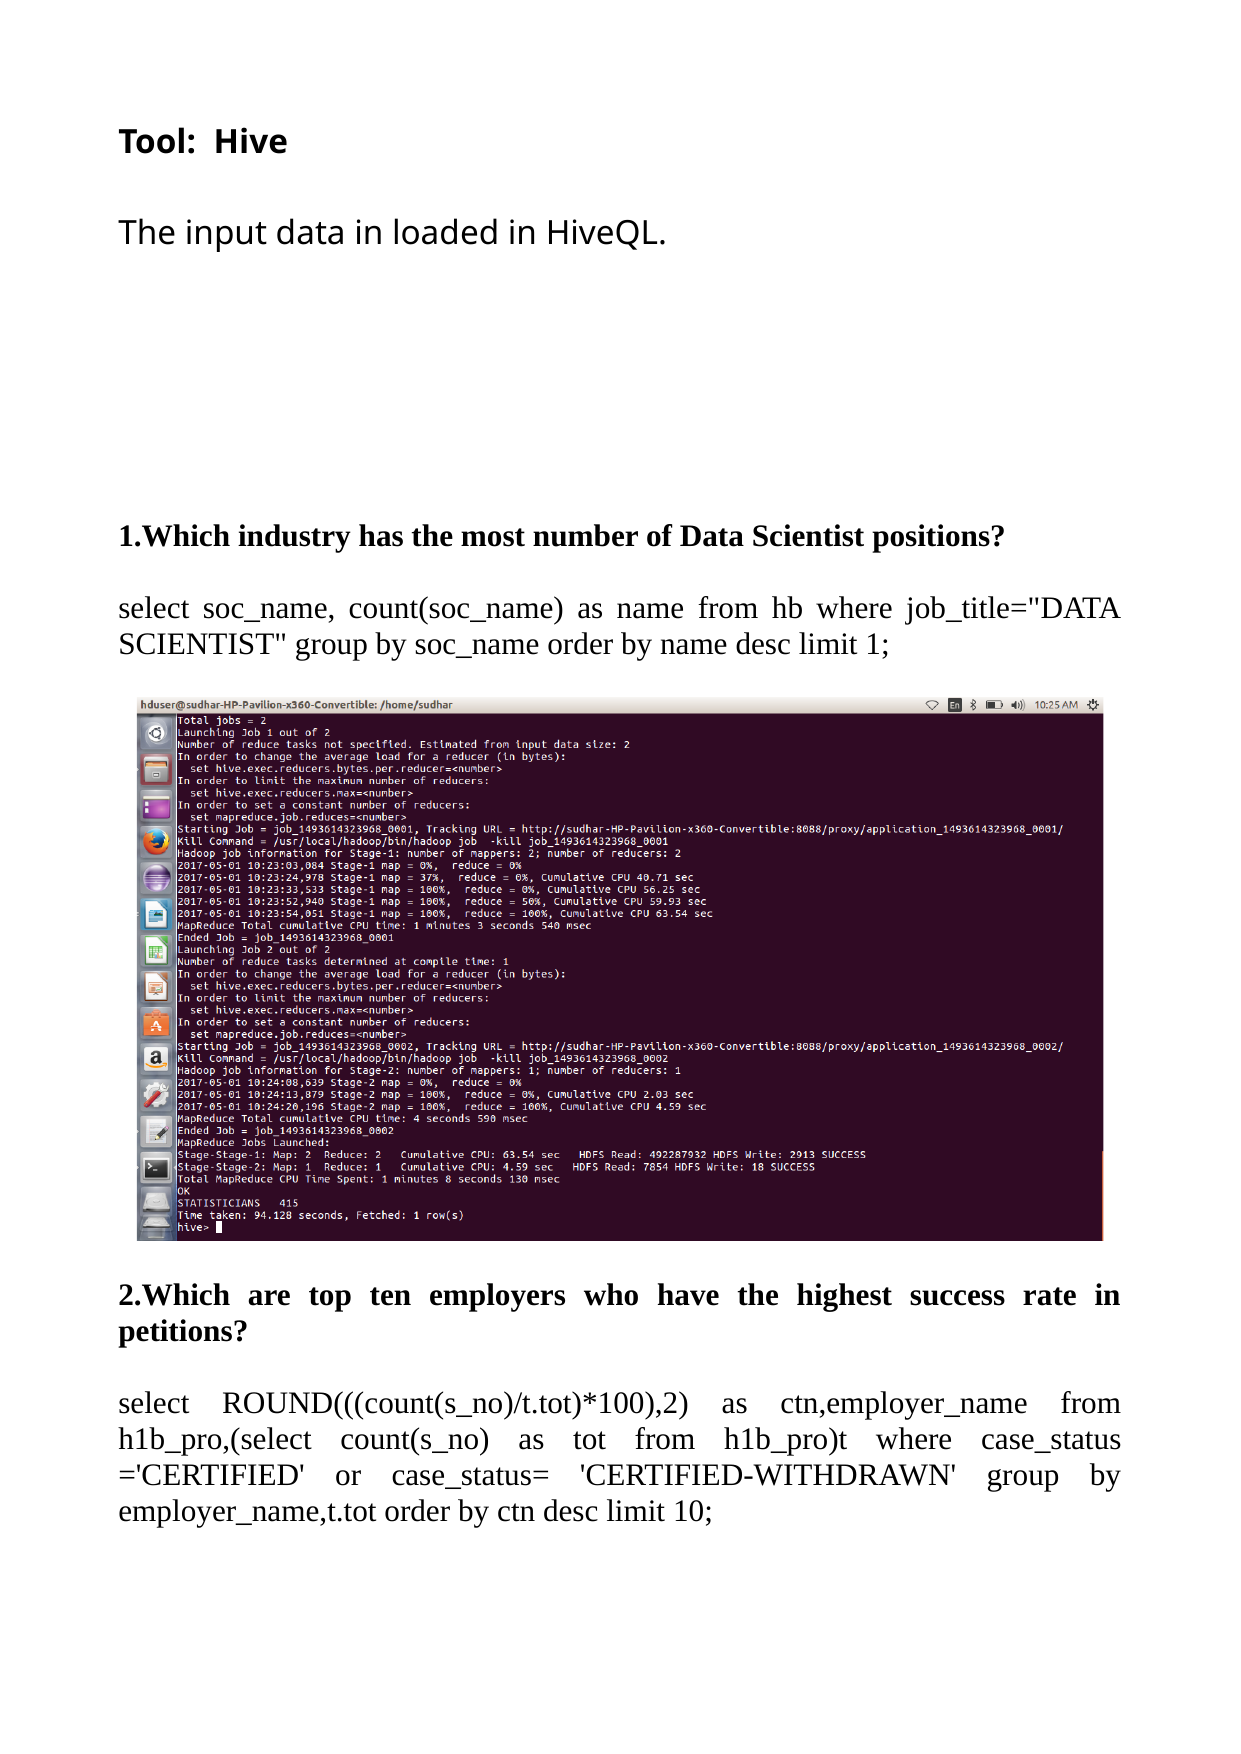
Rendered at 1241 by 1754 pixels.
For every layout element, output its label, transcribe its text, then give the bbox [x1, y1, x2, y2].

text select ROUND(((count(s_no)/t.tot)*100),2) as ctn,employer_name from h1b_pro,(select count(s_no) as tot from h1b_pro)t where case_status ='CERTIFIED' or case_status= 'CERTIFIED-WITHDRAWN' group by employer_name,t.tot order by ctn desc limit 10; [118, 1384, 1122, 1528]
text select soc_name, count(soc_name) as name from hb where job_title="DATA SCIENTIST" group by soc_name order by name desc limit 1; [118, 589, 1122, 661]
text 1.Which industry has the most number of Data Scientist positions? [118, 517, 1122, 553]
text 2.Which are top ten employers who have the highest success rate in petitions? [118, 1276, 1122, 1348]
text Tool: Hive [118, 118, 1122, 163]
text The input data in loaded in HiveQL. [118, 209, 1122, 254]
picture [136, 697, 1104, 1241]
